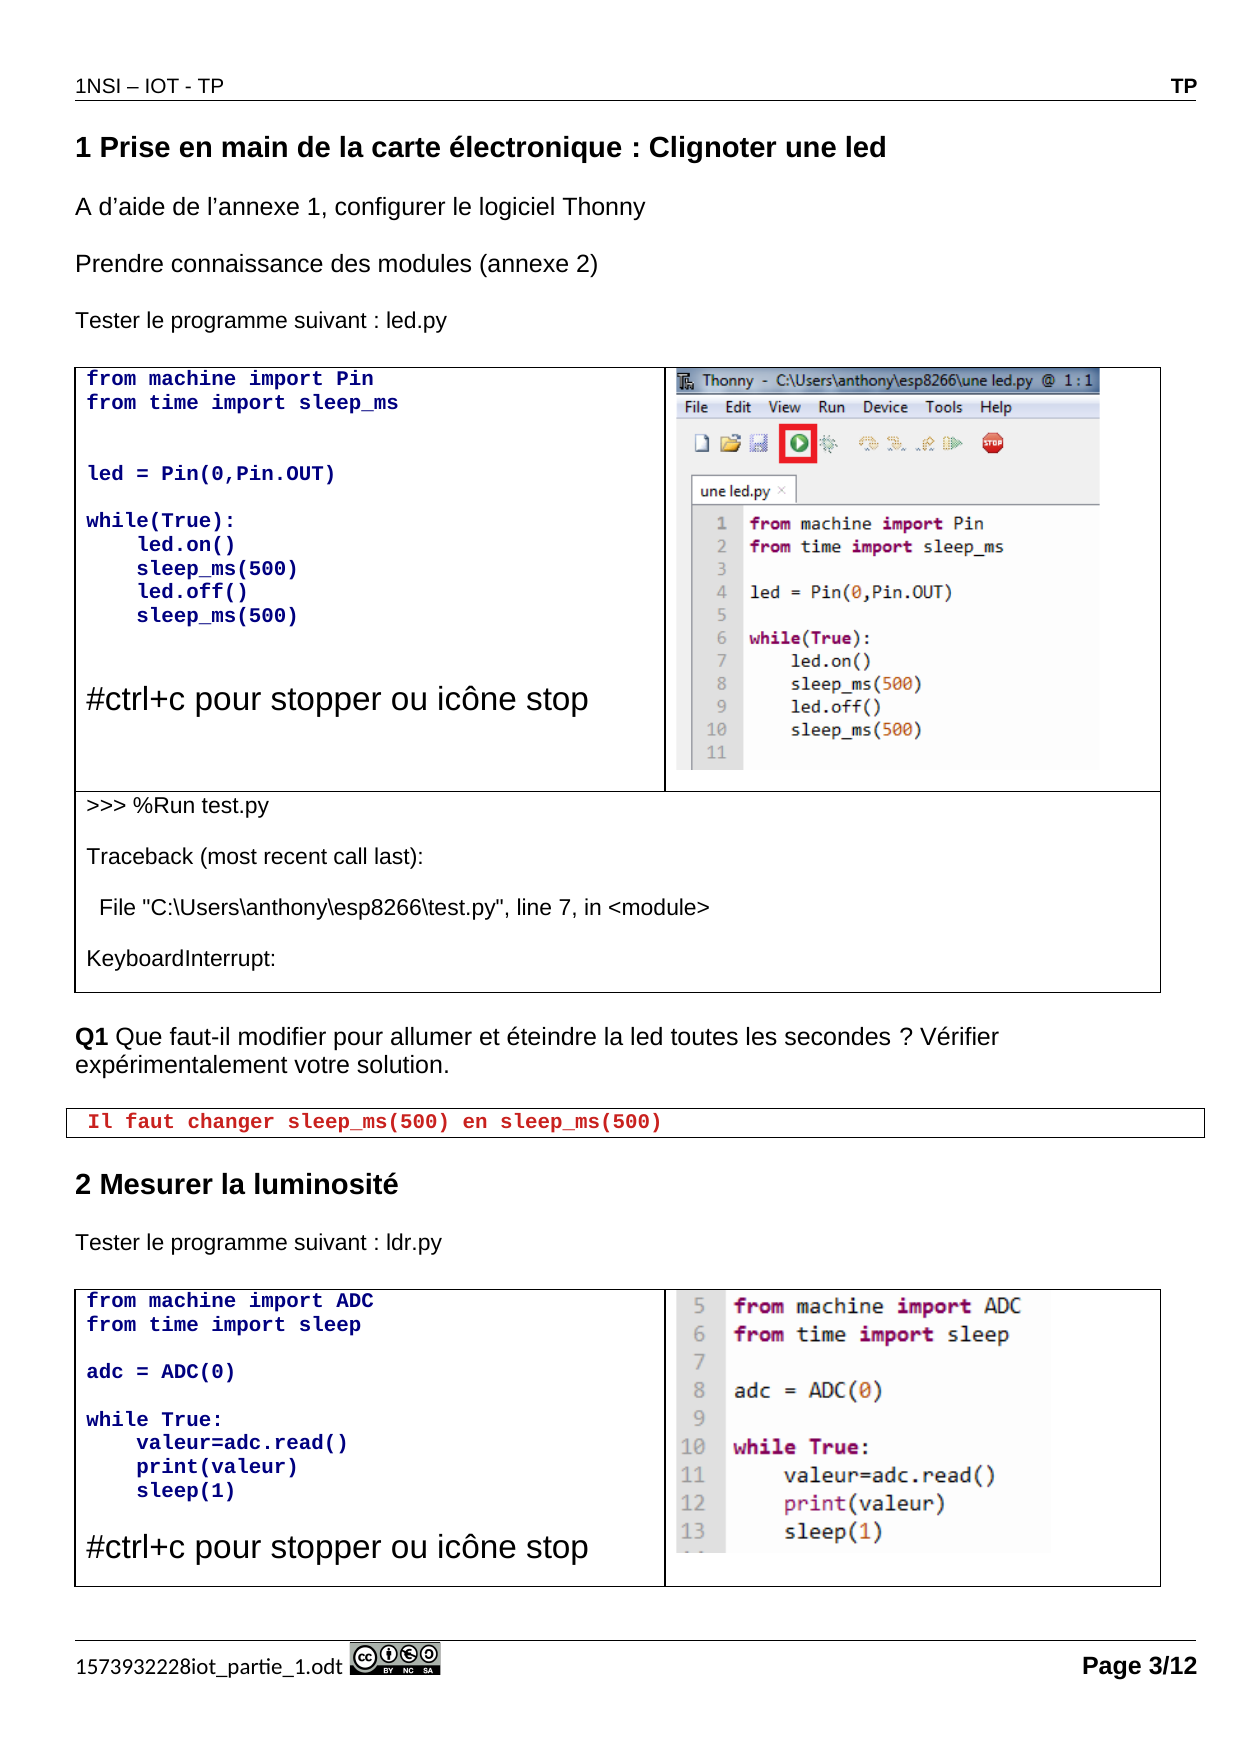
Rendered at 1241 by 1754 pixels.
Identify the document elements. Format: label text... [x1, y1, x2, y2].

text Tester le programme suivant : led.py [75, 307, 1196, 333]
table_cell >>> %Run test.py Traceback (most recent call last): File "C:\Users\anthony\esp8266\test.py", line 7, in <module> KeyboardInterrupt: [76, 792, 1160, 992]
text Q1 Que faut-il modifier pour allumer et éteindre la led toutes les secondes ? Vérifier expérimentalement votre solution. [75, 1022, 1196, 1079]
table_header from machine import Pin from time import sleep_ms led = Pin(0,Pin.OUT) while(True): led.on() sleep_ms(500) led.off() sleep_ms(500) #ctrl+c pour stopper ou icône stop [76, 368, 664, 791]
text A d’aide de l’annexe 1, configurer le logiciel Thonny [75, 192, 1196, 221]
text Il faut changer sleep_ms(500) en sleep_ms(500) [67, 1109, 1204, 1137]
table_header from machine import ADC from time import sleep adc = ADC(0) while True: valeur=adc.read() print(valeur) sleep(1) #ctrl+c pour stopper ou icône stop [76, 1290, 664, 1586]
text 1 Prise en main de la carte électronique : Clignoter une led [75, 129, 1196, 163]
text Prendre connaissance des modules (annexe 2) [75, 249, 1196, 278]
text Tester le programme suivant : ldr.py [75, 1229, 1196, 1255]
picture [349, 1642, 441, 1675]
table_header [666, 1290, 1160, 1586]
text 2 Mesurer la luminosité [75, 1167, 1196, 1200]
table_header [666, 368, 1160, 791]
